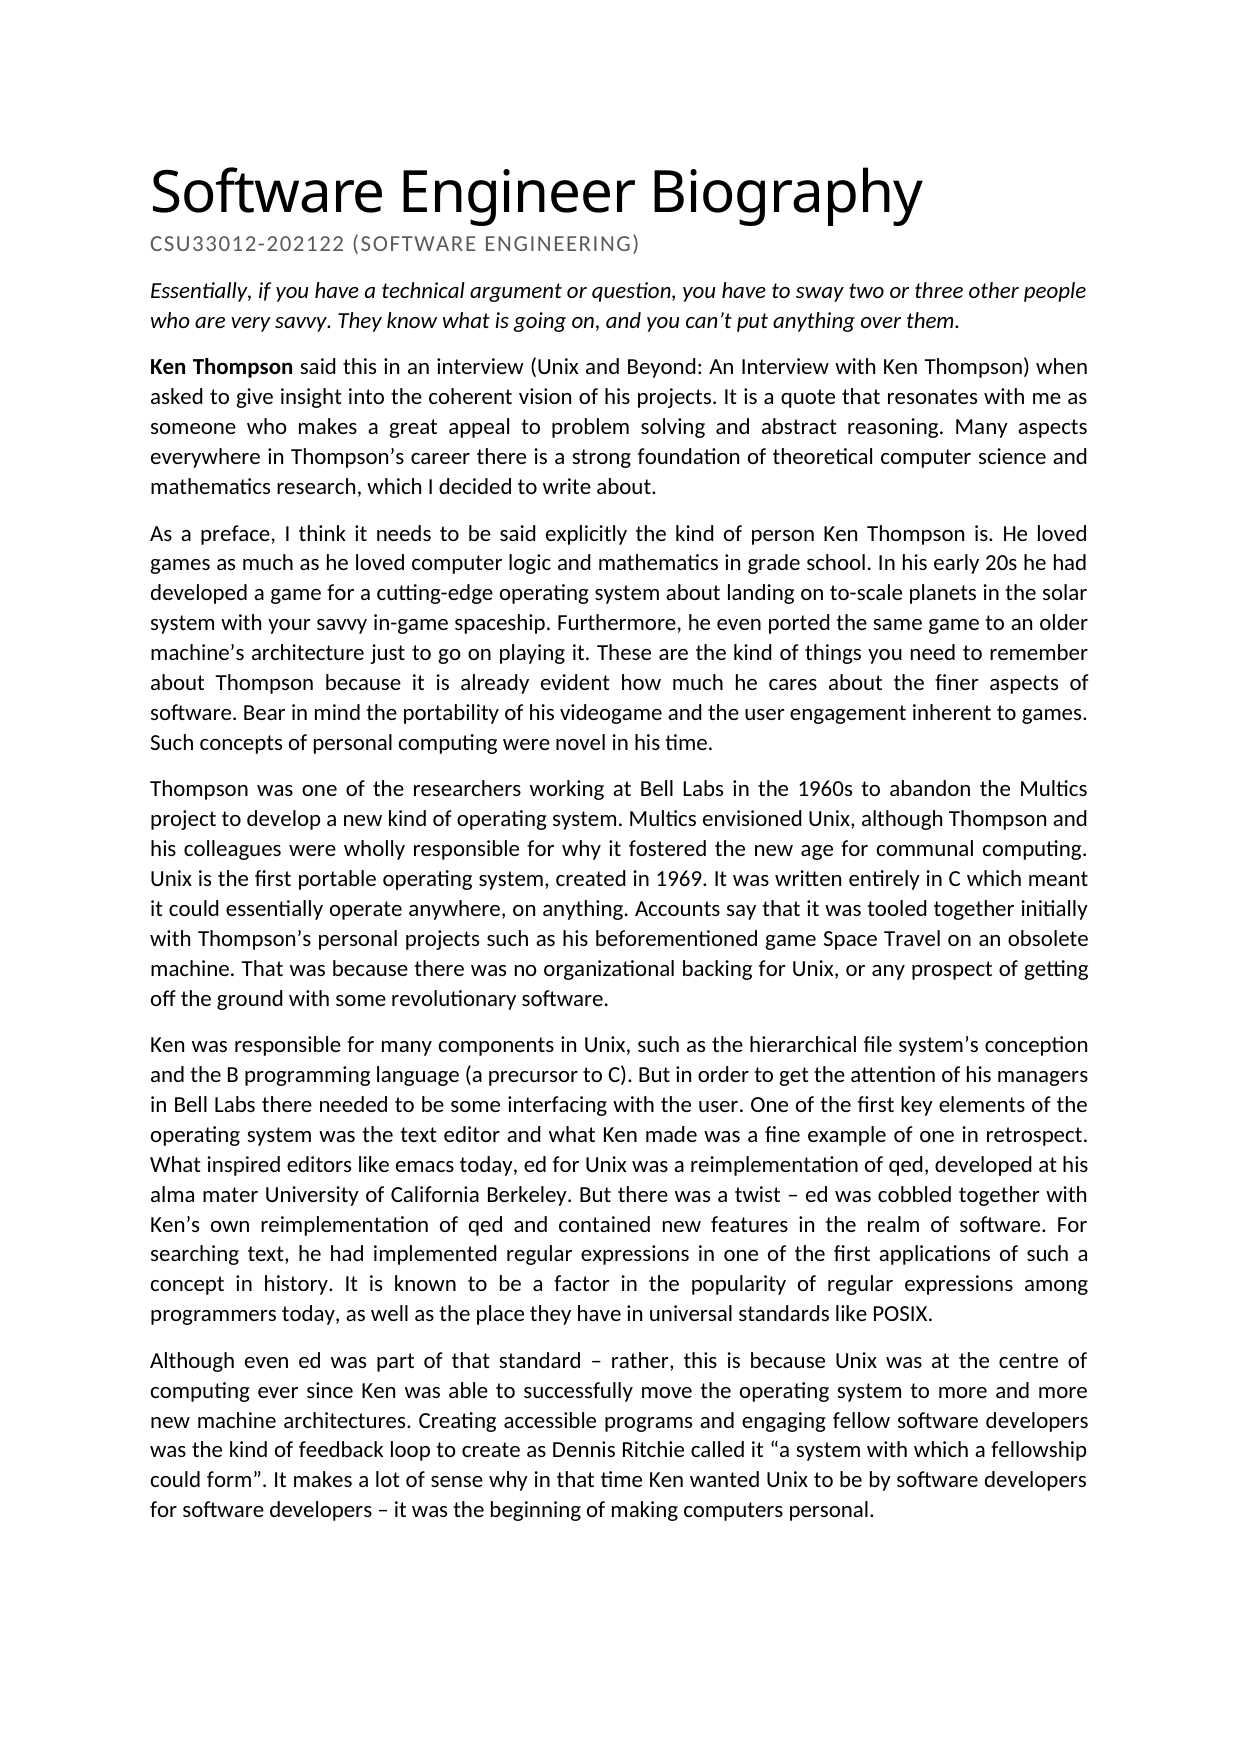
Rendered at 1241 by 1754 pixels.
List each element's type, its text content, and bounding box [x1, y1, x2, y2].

subtitle CSU33012-202122 (SOFTWARE ENGINEERING) [150, 229, 1090, 257]
text As a preface, I think it needs to be said explicitly the kind of person Ken Thompson is. He loved games as much as he loved computer logic and mathematics in grade school. In his early 20s he had developed a game for a cutting-edge operating system about landing on to-scale planets in the solar system with your savvy in-game spaceship. Furthermore, he even ported the same game to an older machine’s architecture just to go on playing it. These are the kind of things you need to remember about Thompson because it is already evident how much he cares about the finer aspects of software. Bear in mind the portability of his videogame and the user engagement inherent to games. Such concepts of personal computing were novel in his time. [150, 519, 1090, 756]
text Ken Thompson said this in an interview (Unix and Beyond: An Interview with Ken Thompson) when asked to give insight into the coherent vision of his projects. It is a quote that resonates with me as someone who makes a great appeal to problem solving and abstract reasoning. Many aspects everywhere in Thompson’s career there is a strong foundation of theoretical computer science and mathematics research, which I decided to write about. [150, 352, 1090, 500]
text Although even ed was part of that standard – rather, this is because Unix was at the centre of computing ever since Ken was able to successfully move the operating system to more and more new machine architectures. Creating accessible programs and engaging fellow software developers was the kind of feedback loop to create as Dennis Ritchie called it “a system with which a fellowship could form”. It makes a lot of sense why in that time Ken wanted Unix to be by software developers for software developers – it was the beginning of making computers personal. [150, 1346, 1090, 1523]
title Software Engineer Biography [150, 150, 1090, 229]
text Essentially, if you have a technical argument or question, you have to sway two or three other people who are very savvy. They know what is going on, and you can’t put anything over them. [150, 276, 1090, 334]
text Thompson was one of the researchers working at Bell Labs in the 1960s to abandon the Multics project to develop a new kind of operating system. Multics envisioned Unix, although Thompson and his colleagues were wholly responsible for why it fostered the new age for communal computing. Unix is the first portable operating system, created in 1969. It was written entirely in C which meant it could essentially operate anywhere, on anything. Accounts say that it was tooled together initially with Thompson’s personal projects such as his beforementioned game Space Travel on an obsolete machine. That was because there was no organizational backing for Unix, or any prospect of getting off the ground with some revolutionary software. [150, 774, 1090, 1012]
text Ken was responsible for many components in Unix, such as the hierarchical file system’s conception and the B programming language (a precursor to C). But in order to get the attention of his managers in Bell Labs there needed to be some interfacing with the user. One of the first key elements of the operating system was the text editor and what Ken made was a fine example of one in retrospect. What inspired editors like emacs today, ed for Unix was a reimplementation of qed, developed at his alma mater University of California Berkeley. But there was a twist – ed was cobbled together with Ken’s own reimplementation of qed and contained new features in the realm of software. For searching text, he had implemented regular expressions in one of the first applications of such a concept in history. It is known to be a factor in the popularity of regular expressions among programmers today, as well as the place they have in universal standards like POSIX. [150, 1030, 1090, 1327]
